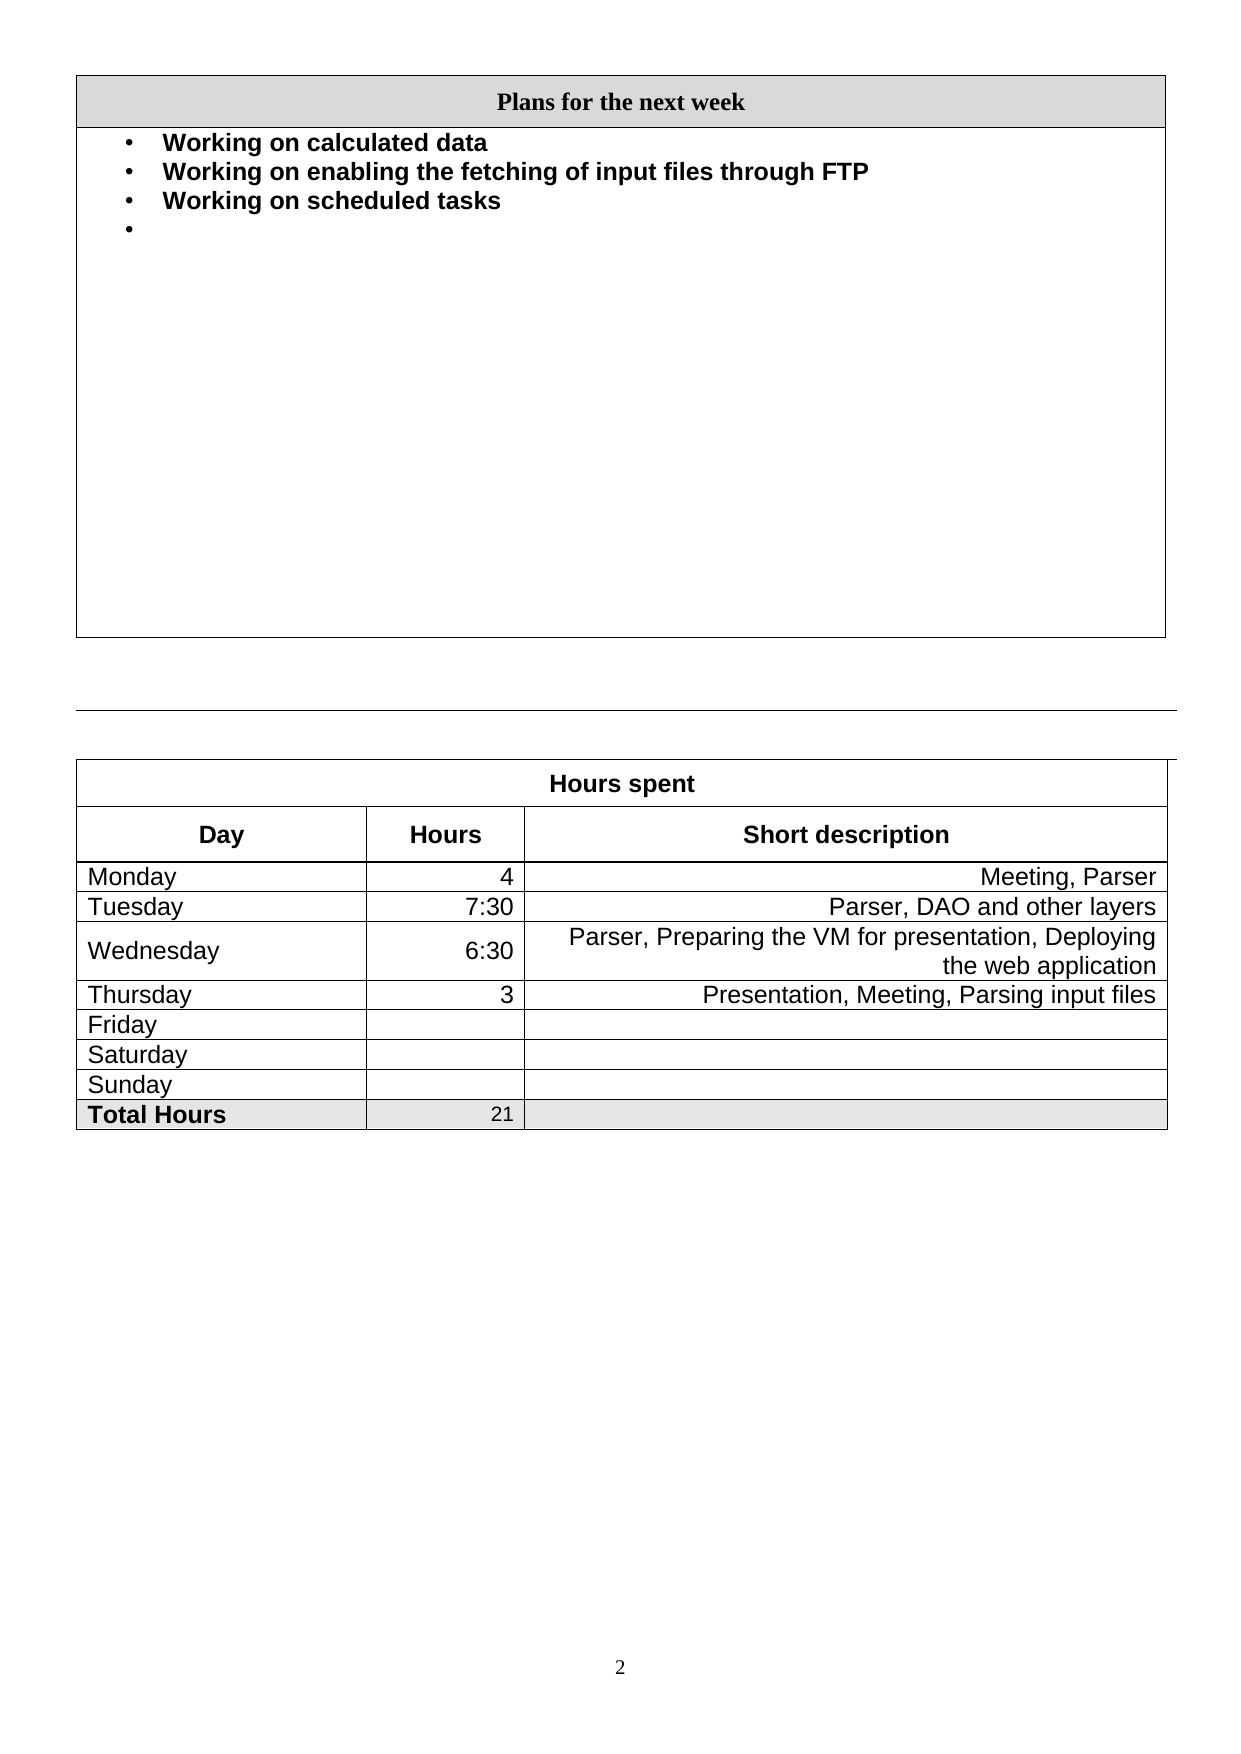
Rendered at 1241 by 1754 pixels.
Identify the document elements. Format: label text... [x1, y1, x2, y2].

table_cell [1168, 1069, 1177, 1099]
table_cell Tuesday [77, 892, 366, 921]
table_cell 3 [367, 981, 524, 1009]
table_cell [1168, 760, 1177, 806]
table_cell [1168, 1039, 1177, 1069]
table_cell 4 [367, 863, 524, 891]
table_cell [525, 1100, 1167, 1128]
table_cell [1168, 1099, 1177, 1128]
table_cell 7:30 [367, 892, 524, 921]
table_cell [367, 1040, 524, 1069]
table_cell Monday [77, 863, 366, 891]
table_cell [1168, 861, 1177, 891]
table_header [76, 711, 1177, 759]
table_header Plans for the next week [77, 76, 1165, 127]
table_cell Short description [525, 807, 1167, 861]
table_cell [367, 1070, 524, 1099]
table_cell [1168, 980, 1177, 1009]
table_cell Thursday [77, 981, 366, 1009]
table_cell Friday [77, 1010, 366, 1039]
table_cell [1168, 806, 1177, 861]
table_cell Meeting, Parser [525, 863, 1167, 891]
table_cell Hours spent [77, 760, 1167, 806]
table_cell [1168, 891, 1177, 921]
table_cell Saturday [77, 1040, 366, 1069]
table_cell [1168, 921, 1177, 979]
table_cell [525, 1070, 1167, 1099]
table_cell Hours [367, 807, 524, 861]
table_cell [1168, 1009, 1177, 1039]
table_cell Day [77, 807, 366, 861]
table_cell [367, 1010, 524, 1039]
table_cell Working on calculated data Working on enabling the fetching of input files through FTP Working on scheduled tasks [77, 128, 1165, 637]
table_cell Total Hours [77, 1100, 366, 1128]
table_cell [525, 1010, 1167, 1039]
table_cell Wednesday [77, 922, 366, 979]
table_cell Parser, DAO and other layers [525, 892, 1167, 921]
table_cell Sunday [77, 1070, 366, 1099]
table_cell 21 [367, 1100, 524, 1128]
table_cell 6:30 [367, 922, 524, 979]
table_cell Presentation, Meeting, Parsing input files [525, 981, 1167, 1009]
table_cell [525, 1040, 1167, 1069]
table_cell Parser, Preparing the VM for presentation, Deploying the web application [525, 922, 1167, 979]
